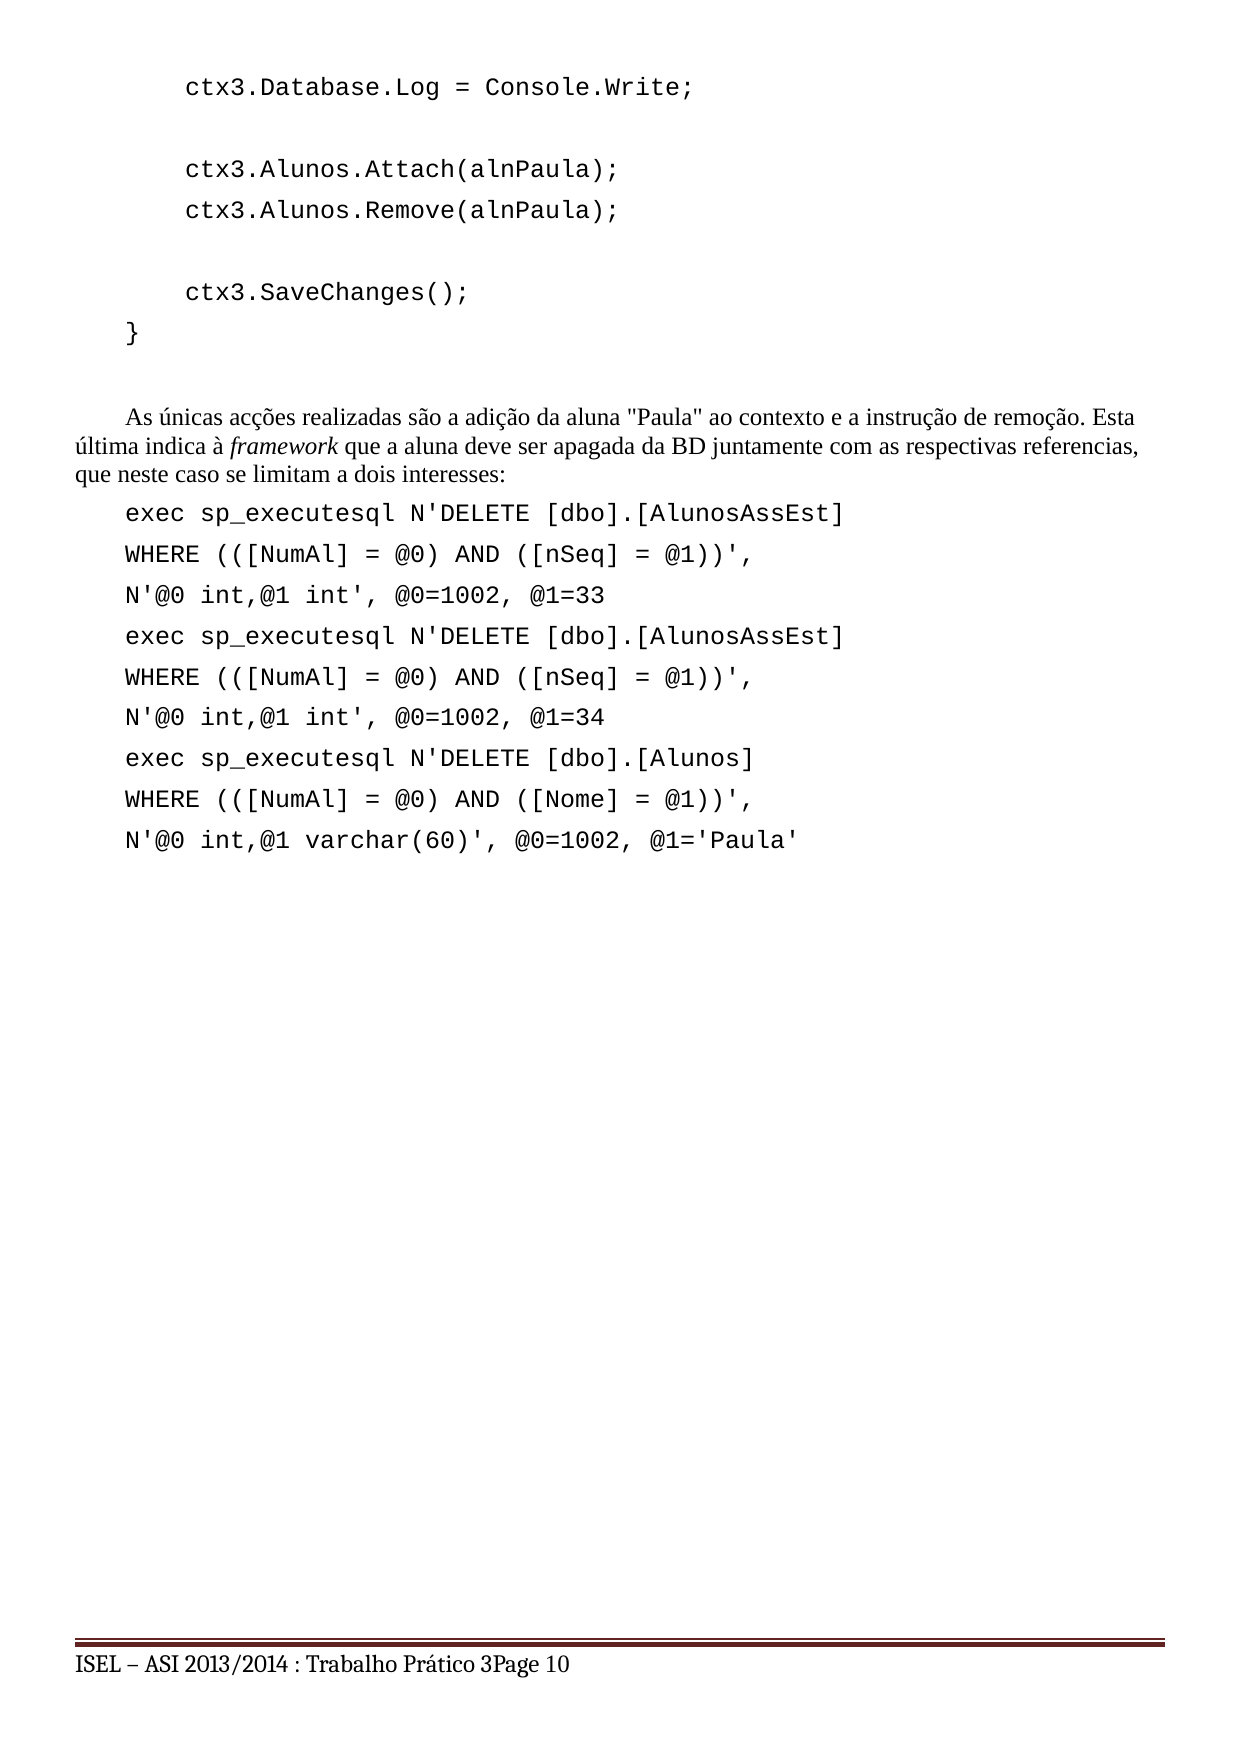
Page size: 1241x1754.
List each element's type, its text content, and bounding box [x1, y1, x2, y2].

text ctx3.Alunos.Attach(alnPaula); [75, 157, 1165, 185]
text ctx3.Alunos.Remove(alnPaula); [75, 197, 1165, 226]
text N'@0 int,@1 int', @0=1002, @1=34 [75, 705, 1165, 733]
text As únicas acções realizadas são a adição da aluna "Paula" ao contexto e a instrução de remoção. Esta última indica à framework que a aluna deve ser apagada da BD juntamente com as respectivas referencias, que neste caso se limitam a dois interesses: [75, 402, 1165, 488]
text N'@0 int,@1 varchar(60)', @0=1002, @1='Paula' [75, 827, 1165, 856]
text WHERE (([NumAl] = @0) AND ([Nome] = @1))', [75, 787, 1165, 815]
text ctx3.Database.Log = Console.Write; [75, 75, 1165, 103]
text N'@0 int,@1 int', @0=1002, @1=33 [75, 582, 1165, 611]
text exec sp_executesql N'DELETE [dbo].[Alunos] [75, 746, 1165, 774]
text exec sp_executesql N'DELETE [dbo].[AlunosAssEst] [75, 623, 1165, 652]
text exec sp_executesql N'DELETE [dbo].[AlunosAssEst] [75, 501, 1165, 529]
text WHERE (([NumAl] = @0) AND ([nSeq] = @1))', [75, 664, 1165, 692]
text } [75, 320, 1165, 348]
text WHERE (([NumAl] = @0) AND ([nSeq] = @1))', [75, 542, 1165, 570]
text ctx3.SaveChanges(); [75, 279, 1165, 307]
